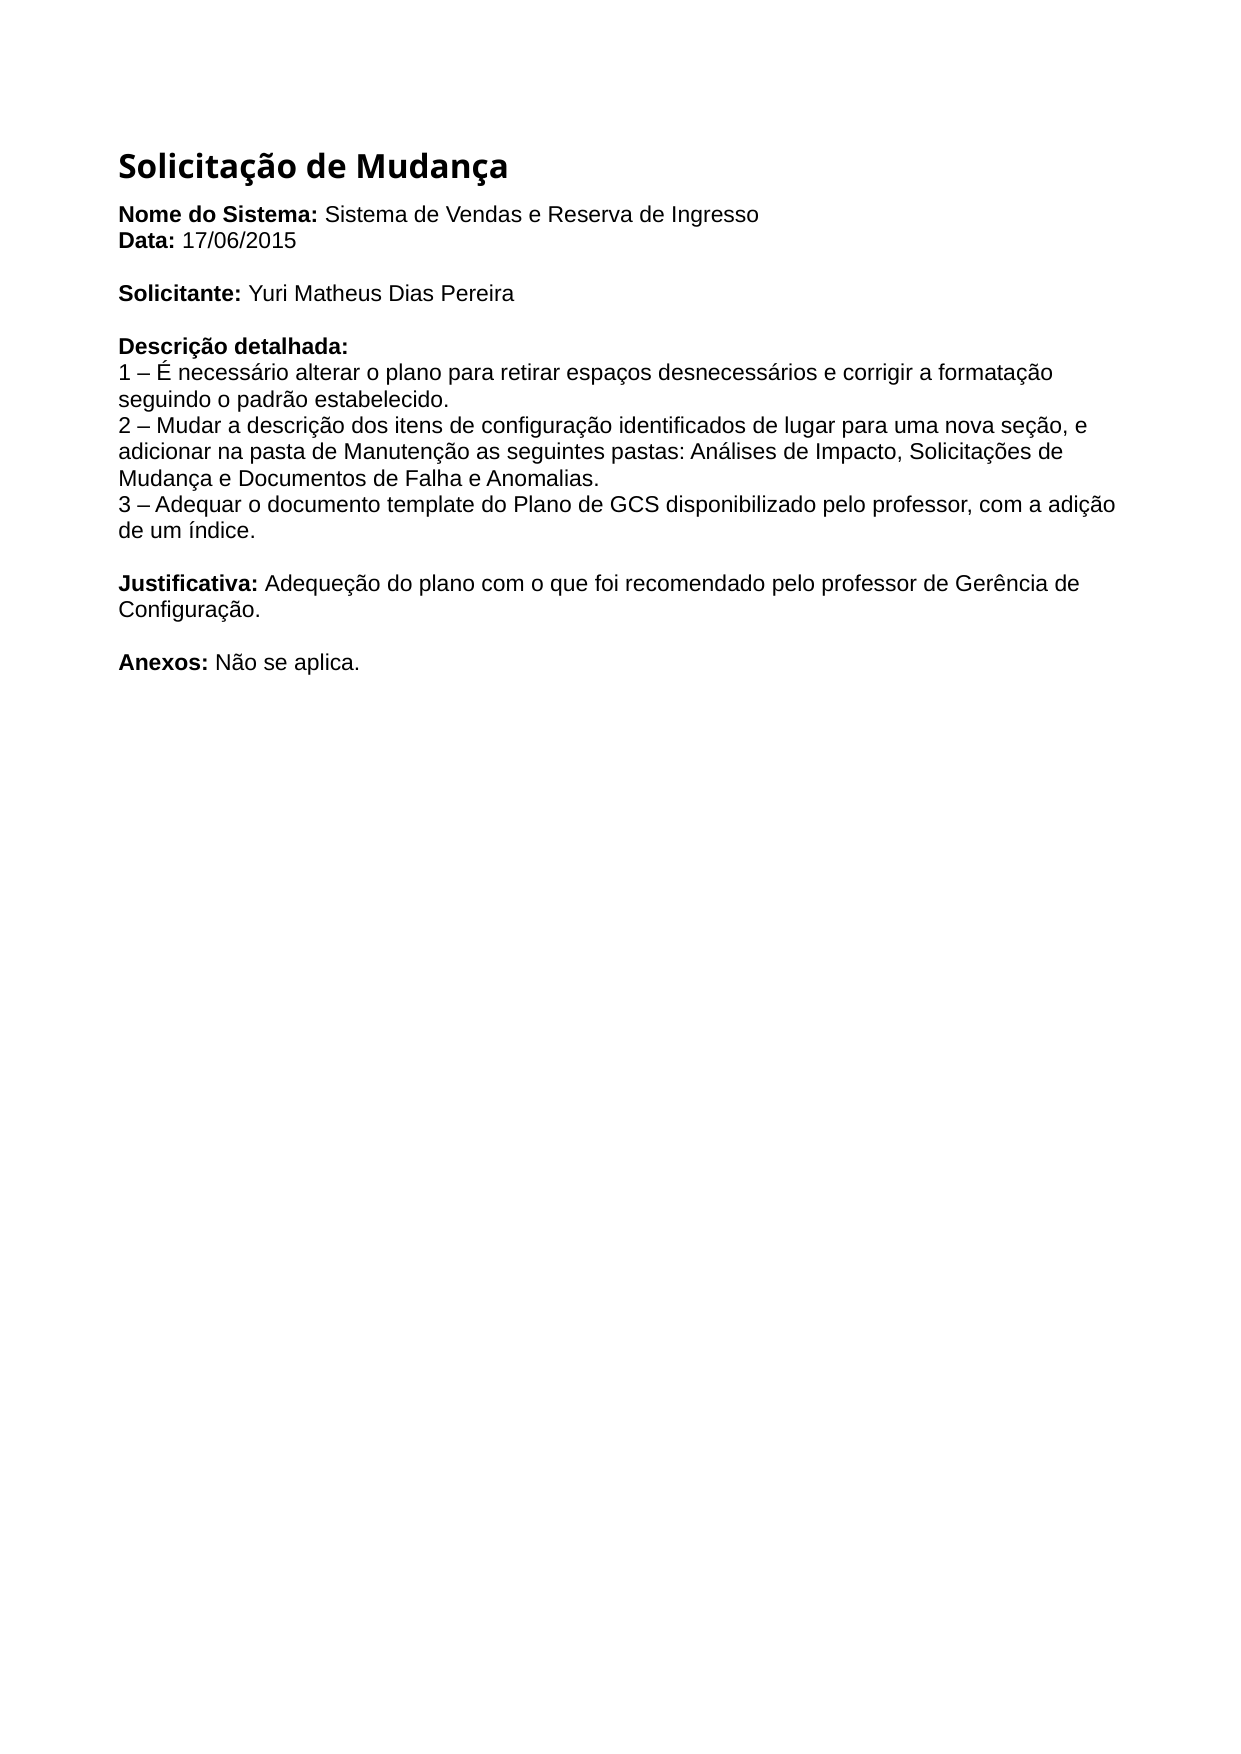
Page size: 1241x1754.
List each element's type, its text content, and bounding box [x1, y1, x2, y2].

text Descrição detalhada: [118, 333, 1122, 359]
text 3 – Adequar o documento template do Plano de GCS disponibilizado pelo professor, com a adição de um índice. [118, 491, 1122, 544]
subtitle Solicitação de Mudança [118, 143, 1122, 188]
text Solicitante: Yuri Matheus Dias Pereira [118, 280, 1122, 306]
text 2 – Mudar a descrição dos itens de configuração identificados de lugar para uma nova seção, e adicionar na pasta de Manutenção as seguintes pastas: Análises de Impacto, Solicitações de Mudança e Documentos de Falha e Anomalias. [118, 412, 1122, 491]
text 1 – É necessário alterar o plano para retirar espaços desnecessários e corrigir a formatação seguindo o padrão estabelecido. [118, 359, 1122, 412]
text Nome do Sistema: Sistema de Vendas e Reserva de Ingresso [118, 201, 1122, 227]
text Justificativa: Adequeção do plano com o que foi recomendado pelo professor de Gerência de Configuração. [118, 570, 1122, 623]
text Data: 17/06/2015 [118, 227, 1122, 254]
text Anexos: Não se aplica. [118, 649, 1122, 675]
